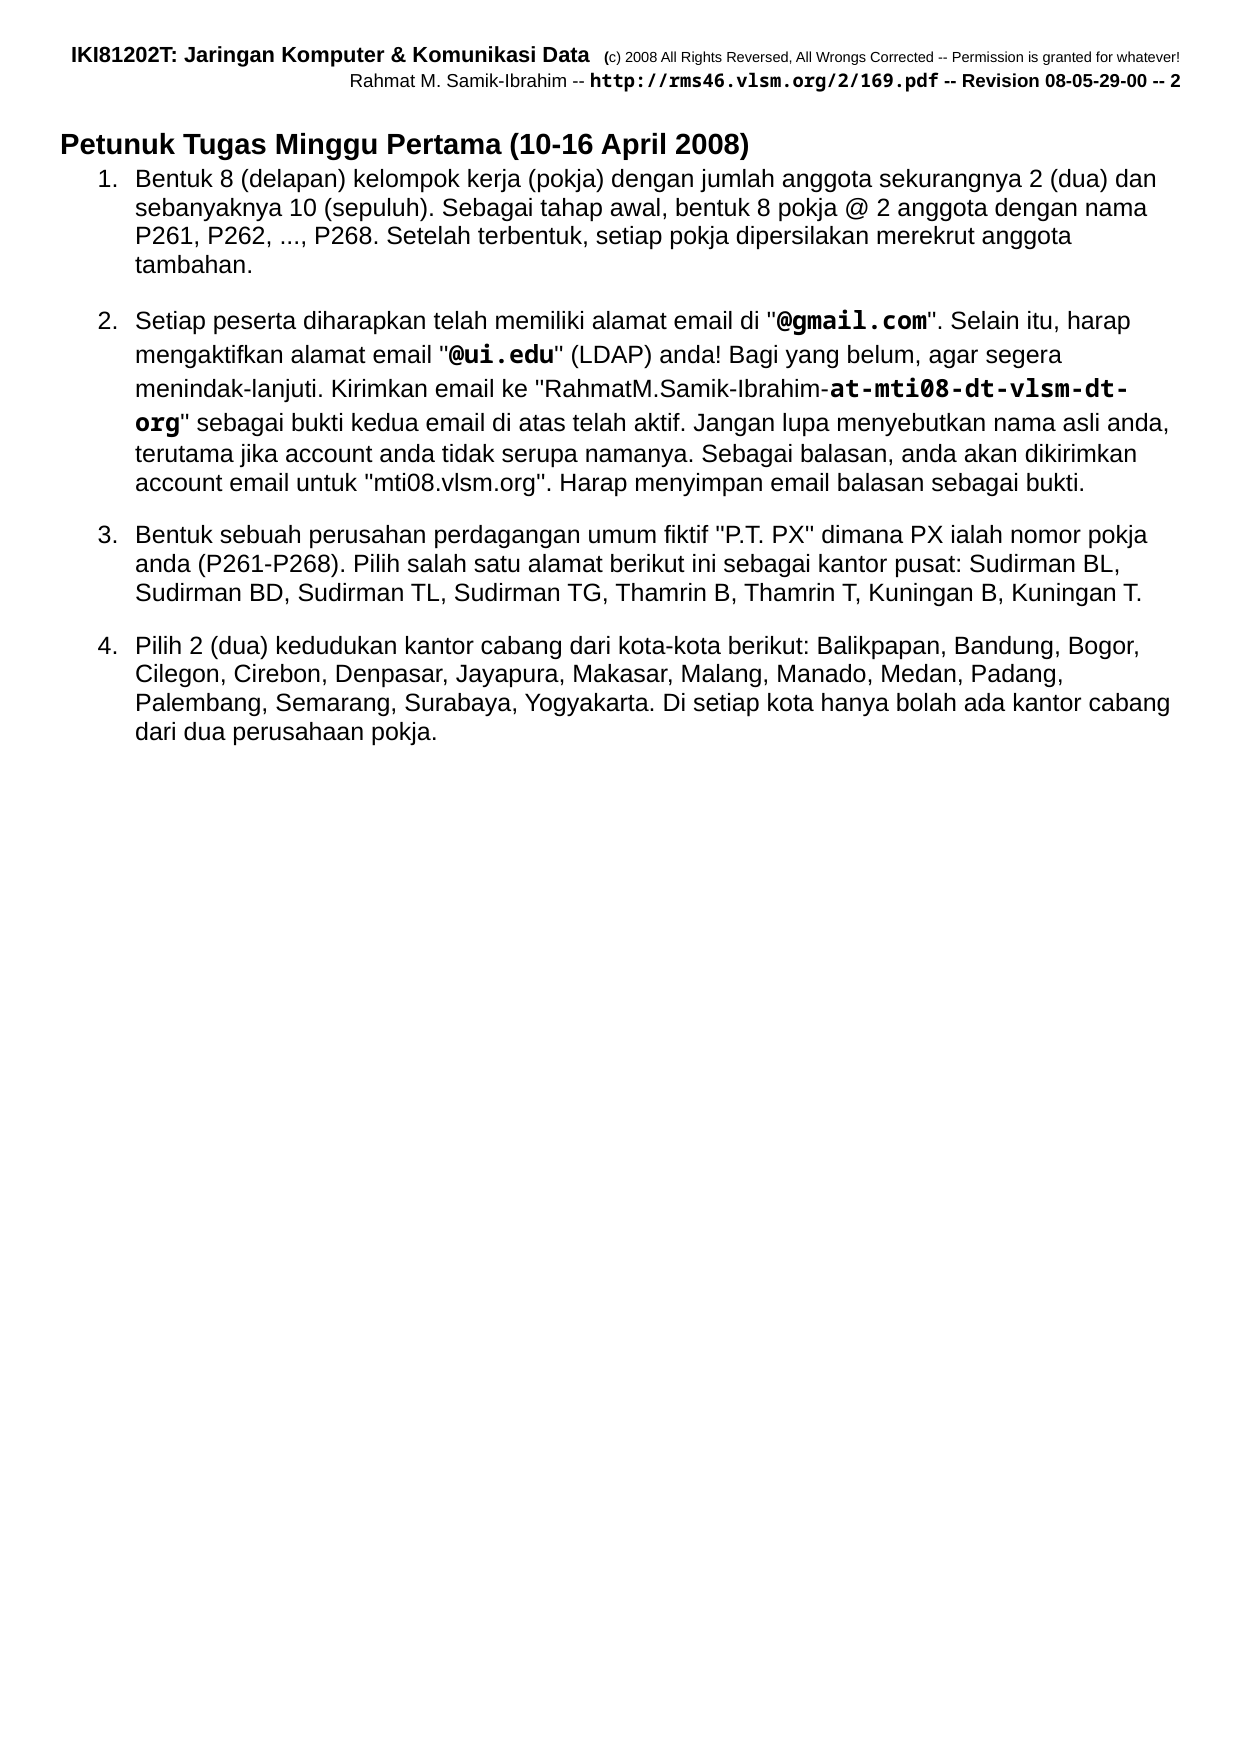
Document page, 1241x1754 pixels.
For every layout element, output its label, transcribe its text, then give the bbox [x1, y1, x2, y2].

list Pilih 2 (dua) kedudukan kantor cabang dari kota-kota berikut: Balikpapan, Bandung, Bogor, Cilegon, Cirebon, Denpasar, Jayapura, Makasar, Malang, Manado, Medan, Padang, Palembang, Semarang, Surabaya, Yogyakarta. Di setiap kota hanya bolah ada kantor cabang dari dua perusahaan pokja. [97, 631, 1181, 746]
subtitle Petunuk Tugas Minggu Pertama (10-16 April 2008) [60, 127, 1181, 161]
list Setiap peserta diharapkan telah memiliki alamat email di ''@gmail.com''. Selain itu, harap mengaktifkan alamat email ''@ui.edu'' (LDAP) anda! Bagi yang belum, agar segera menindak-lanjuti. Kirimkan email ke ''RahmatM.Samik-Ibrahim-at-mti08-dt-vlsm-dt-org'' sebagai bukti kedua email di atas telah aktif. Jangan lupa menyebutkan nama asli anda, terutama jika account anda tidak serupa namanya. Sebagai balasan, anda akan dikirimkan account email untuk ''mti08.vlsm.org''. Harap menyimpan email balasan sebagai bukti. [97, 303, 1181, 496]
list Bentuk sebuah perusahan perdagangan umum fiktif ''P.T. PX'' dimana PX ialah nomor pokja anda (P261-P268). Pilih salah satu alamat berikut ini sebagai kantor pusat: Sudirman BL, Sudirman BD, Sudirman TL, Sudirman TG, Thamrin B, Thamrin T, Kuningan B, Kuningan T. [97, 520, 1181, 607]
list Bentuk 8 (delapan) kelompok kerja (pokja) dengan jumlah anggota sekurangnya 2 (dua) dan sebanyaknya 10 (sepuluh). Sebagai tahap awal, bentuk 8 pokja @ 2 anggota dengan nama P261, P262, ..., P268. Setelah terbentuk, setiap pokja dipersilakan merekrut anggota tambahan. [97, 164, 1181, 279]
